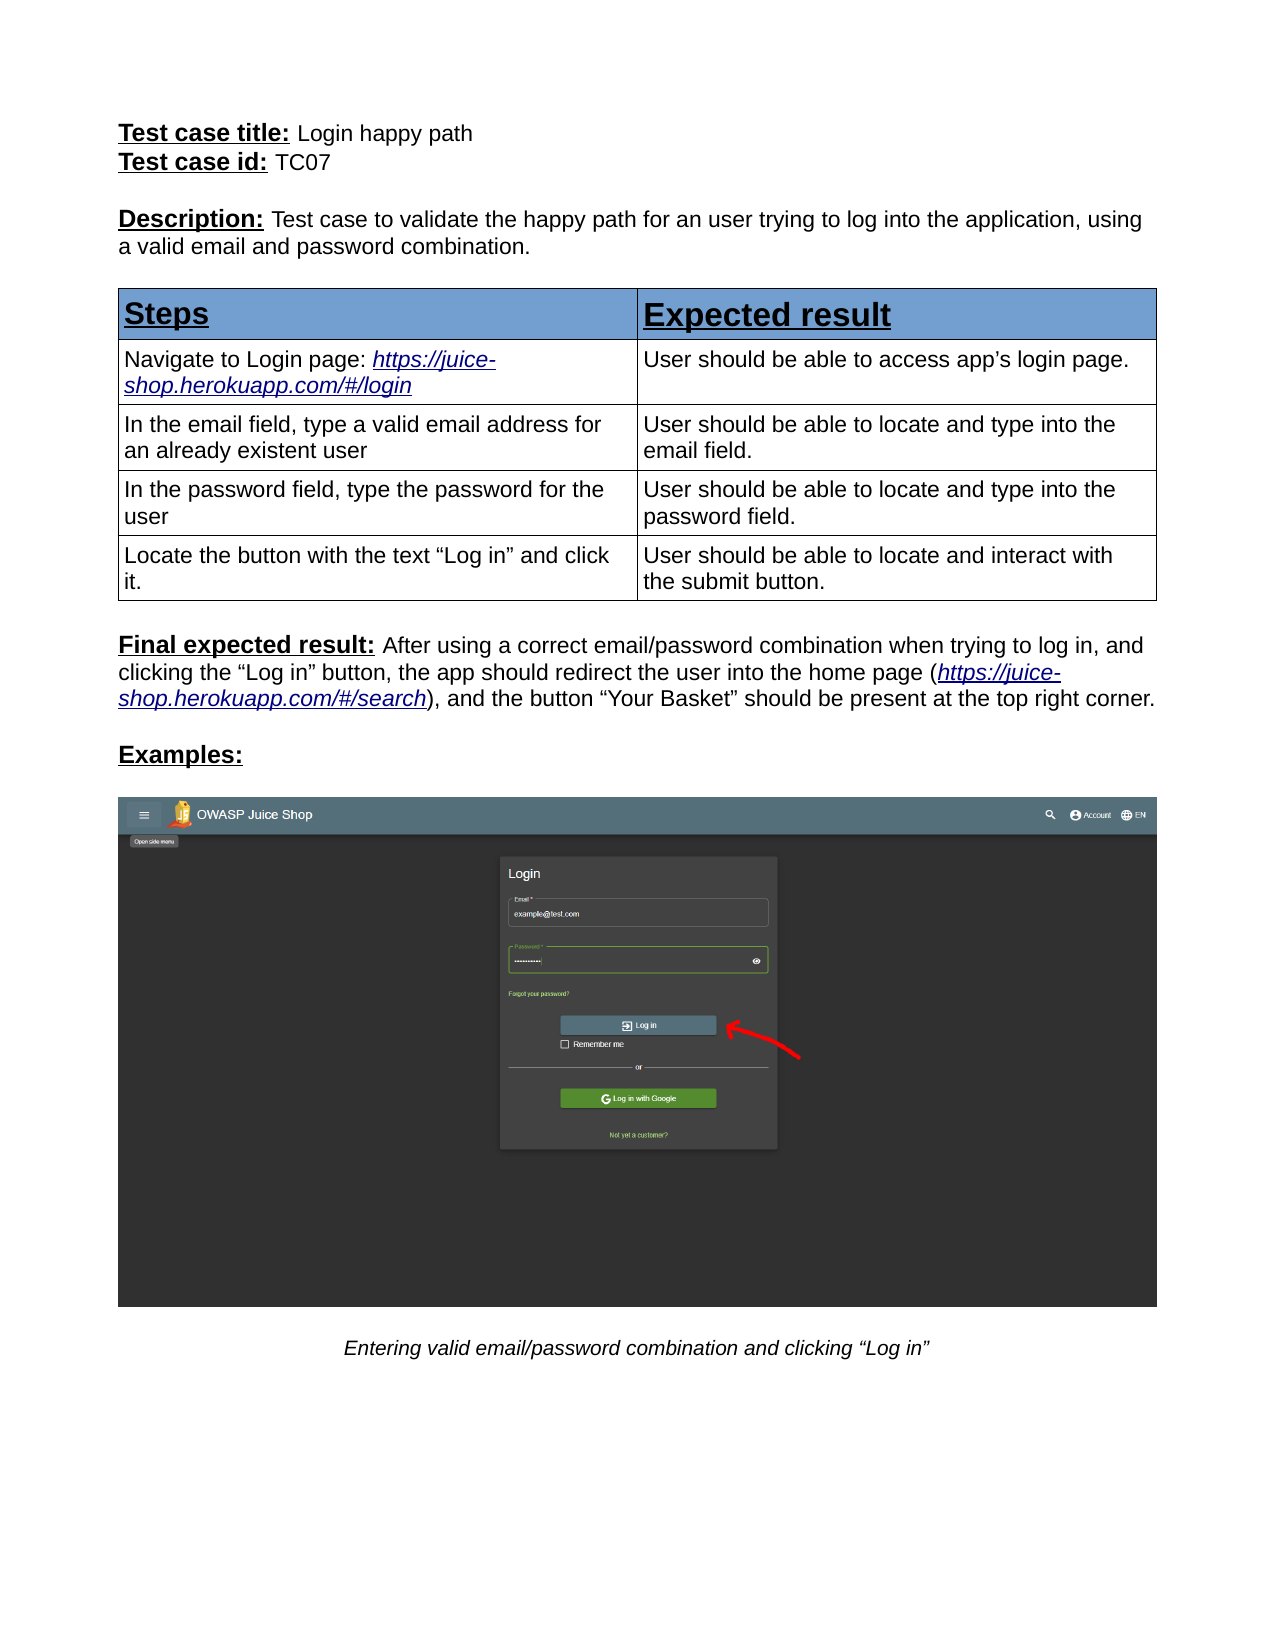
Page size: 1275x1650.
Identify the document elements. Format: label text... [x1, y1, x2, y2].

text Test case id: TC07 [118, 147, 1157, 176]
text Entering valid email/password combination and clicking “Log in” [118, 1336, 1157, 1359]
table_cell In the password field, type the password for the user [119, 471, 637, 535]
table_cell In the email field, type a valid email address for an already existent user [119, 405, 637, 469]
picture [118, 797, 1157, 1307]
text Test case title: Login happy path [118, 118, 1157, 147]
table_cell User should be able to locate and interact with the submit button. [638, 536, 1156, 600]
table_cell Navigate to Login page: https://juice-shop.herokuapp.com/#/login [119, 340, 637, 404]
table_cell Locate the button with the text “Log in” and click it. [119, 536, 637, 600]
table_cell User should be able to locate and type into the email field. [638, 405, 1156, 469]
text Description: Test case to validate the happy path for an user trying to log into the application, using a valid email and password combination. [118, 204, 1157, 259]
table_header Expected result [638, 289, 1156, 339]
table_header Steps [119, 289, 637, 339]
text Final expected result: After using a correct email/password combination when trying to log in, and clicking the “Log in” button, the app should redirect the user into the home page (https://juice-shop.herokuapp.com/#/search), and the button “Your Basket” should be present at the top right corner. [118, 630, 1157, 711]
table_cell User should be able to locate and type into the password field. [638, 471, 1156, 535]
text Examples: [118, 740, 1157, 769]
table_cell User should be able to access app’s login page. [638, 340, 1156, 404]
